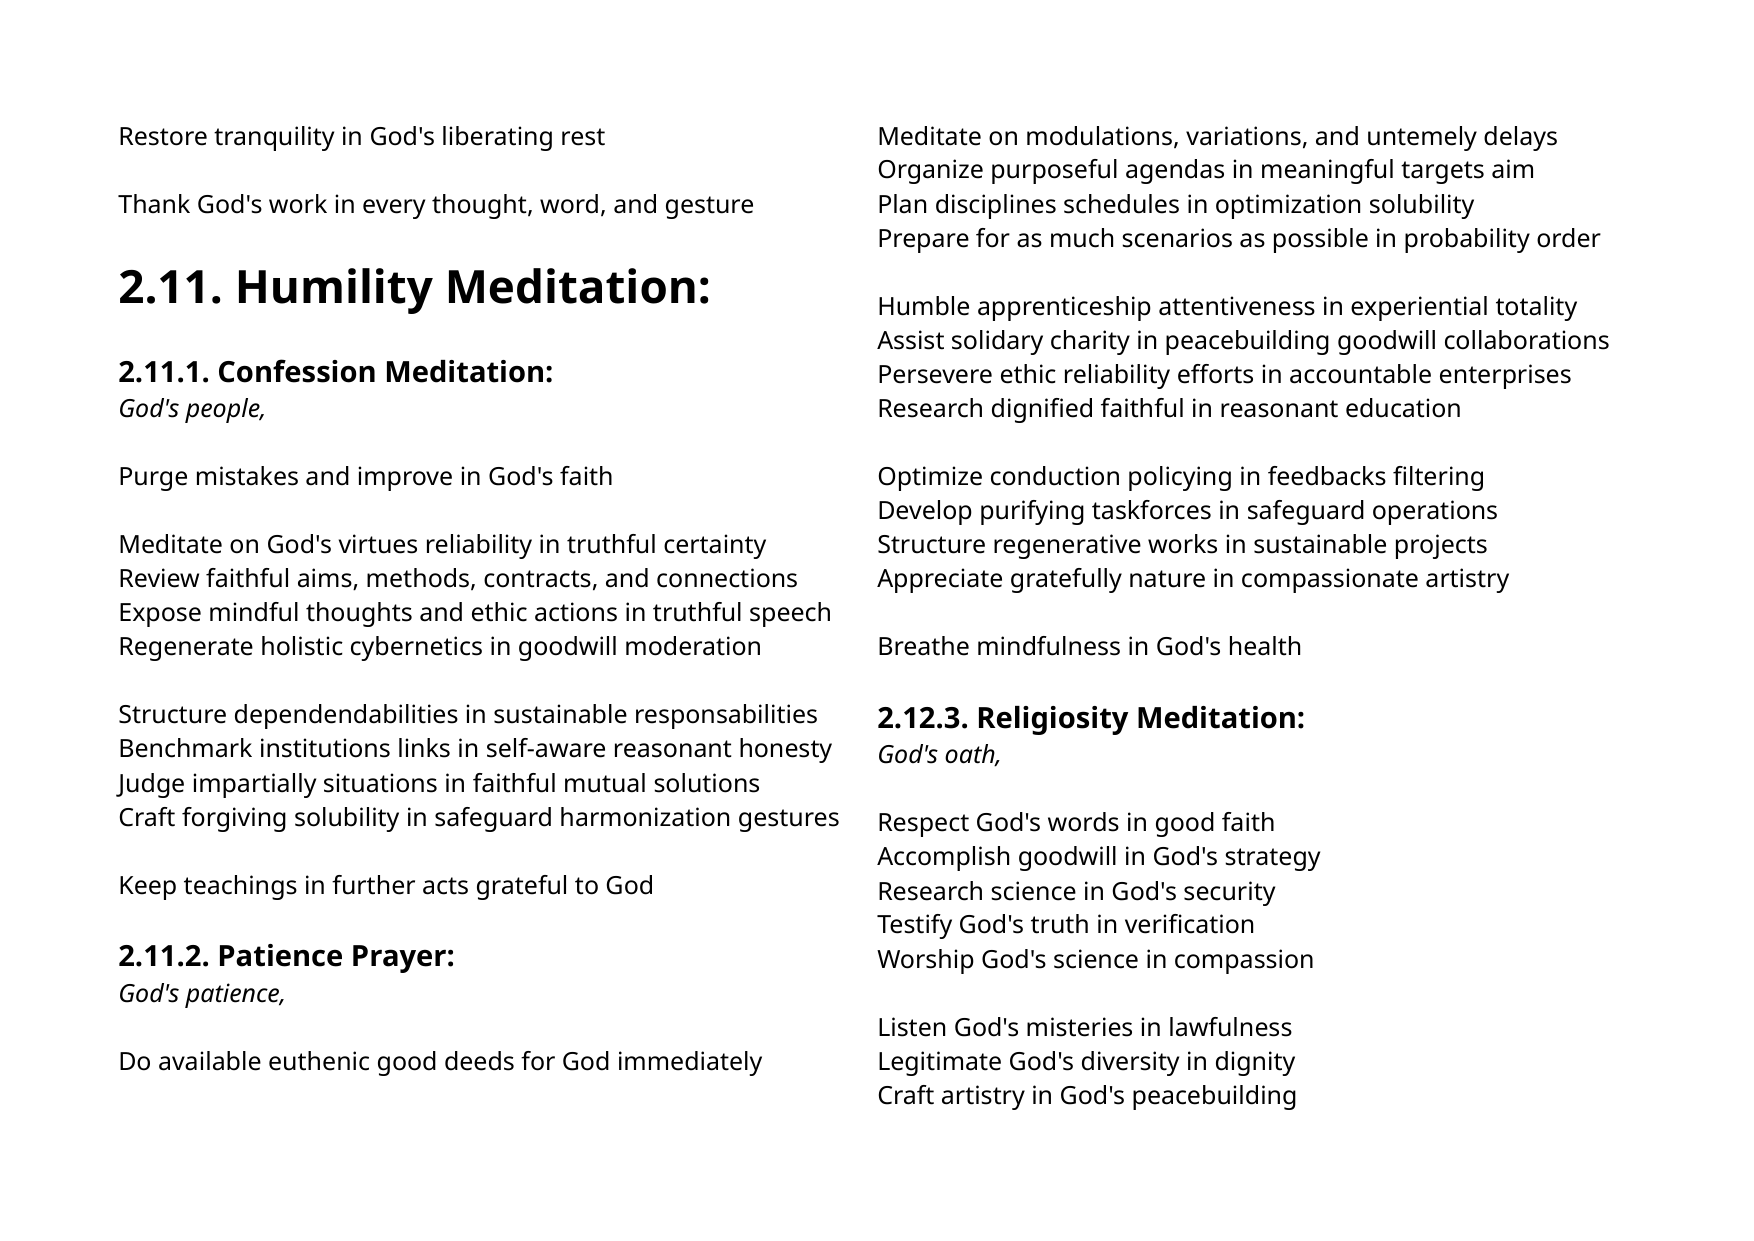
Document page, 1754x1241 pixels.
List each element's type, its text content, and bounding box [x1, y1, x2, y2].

text Assist solidary charity in peacebuilding goodwill collaborations [877, 322, 1636, 357]
text Develop purifying taskforces in safeguard operations [877, 493, 1636, 527]
text Judge impartially situations in faithful mutual solutions [118, 765, 877, 799]
text Research science in God's security [877, 873, 1636, 907]
text Review faithful aims, methods, contracts, and connections [118, 561, 877, 595]
text Appreciate gratefully nature in compassionate artistry [877, 561, 1636, 595]
text 2.11. Humility Meditation: [118, 254, 877, 317]
text 2.12.3. Religiosity Meditation: [877, 697, 1636, 737]
text Plan disciplines schedules in optimization solubility [877, 186, 1636, 220]
text Respect God's words in good faith [877, 805, 1636, 839]
text Persevere ethic reliability efforts in accountable enterprises [877, 357, 1636, 391]
text Organize purposeful agendas in meaningful targets aim [877, 152, 1636, 186]
text Benchmark institutions links in self-aware reasonant honesty [118, 731, 877, 765]
text Humble apprenticeship attentiveness in experiential totality [877, 288, 1636, 322]
text Craft artistry in God's peacebuilding [877, 1077, 1636, 1112]
text Expose mindful thoughts and ethic actions in truthful speech [118, 595, 877, 629]
text Craft forgiving solubility in safeguard harmonization gestures [118, 799, 877, 833]
text Testify God's truth in verification [877, 907, 1636, 941]
text Do available euthenic good deeds for God immediately [118, 1043, 877, 1077]
text Structure dependendabilities in sustainable responsabilities [118, 697, 877, 731]
text Meditate on modulations, variations, and untemely delays [877, 118, 1636, 152]
text Keep teachings in further acts grateful to God [118, 867, 877, 901]
text Accomplish goodwill in God's strategy [877, 839, 1636, 873]
text 2.11.1. Confession Meditation: [118, 351, 877, 391]
text Legitimate God's diversity in dignity [877, 1043, 1636, 1077]
text Worship God's science in compassion [877, 941, 1636, 975]
text God's people, [118, 391, 877, 424]
text God's patience, [118, 975, 877, 1009]
text Optimize conduction policying in feedbacks filtering [877, 459, 1636, 493]
text God's oath, [877, 737, 1636, 771]
text Meditate on God's virtues reliability in truthful certainty [118, 527, 877, 561]
text Prepare for as much scenarios as possible in probability order [877, 220, 1636, 254]
text Restore tranquility in God's liberating rest [118, 118, 877, 152]
text Thank God's work in every thought, word, and gesture [118, 186, 877, 220]
text 2.11.2. Patience Prayer: [118, 936, 877, 975]
text Purge mistakes and improve in God's faith [118, 459, 877, 493]
text Breathe mindfulness in God's health [877, 629, 1636, 663]
text Listen God's misteries in lawfulness [877, 1009, 1636, 1043]
text Regenerate holistic cybernetics in goodwill moderation [118, 629, 877, 663]
text Structure regenerative works in sustainable projects [877, 527, 1636, 561]
text Research dignified faithful in reasonant education [877, 391, 1636, 425]
